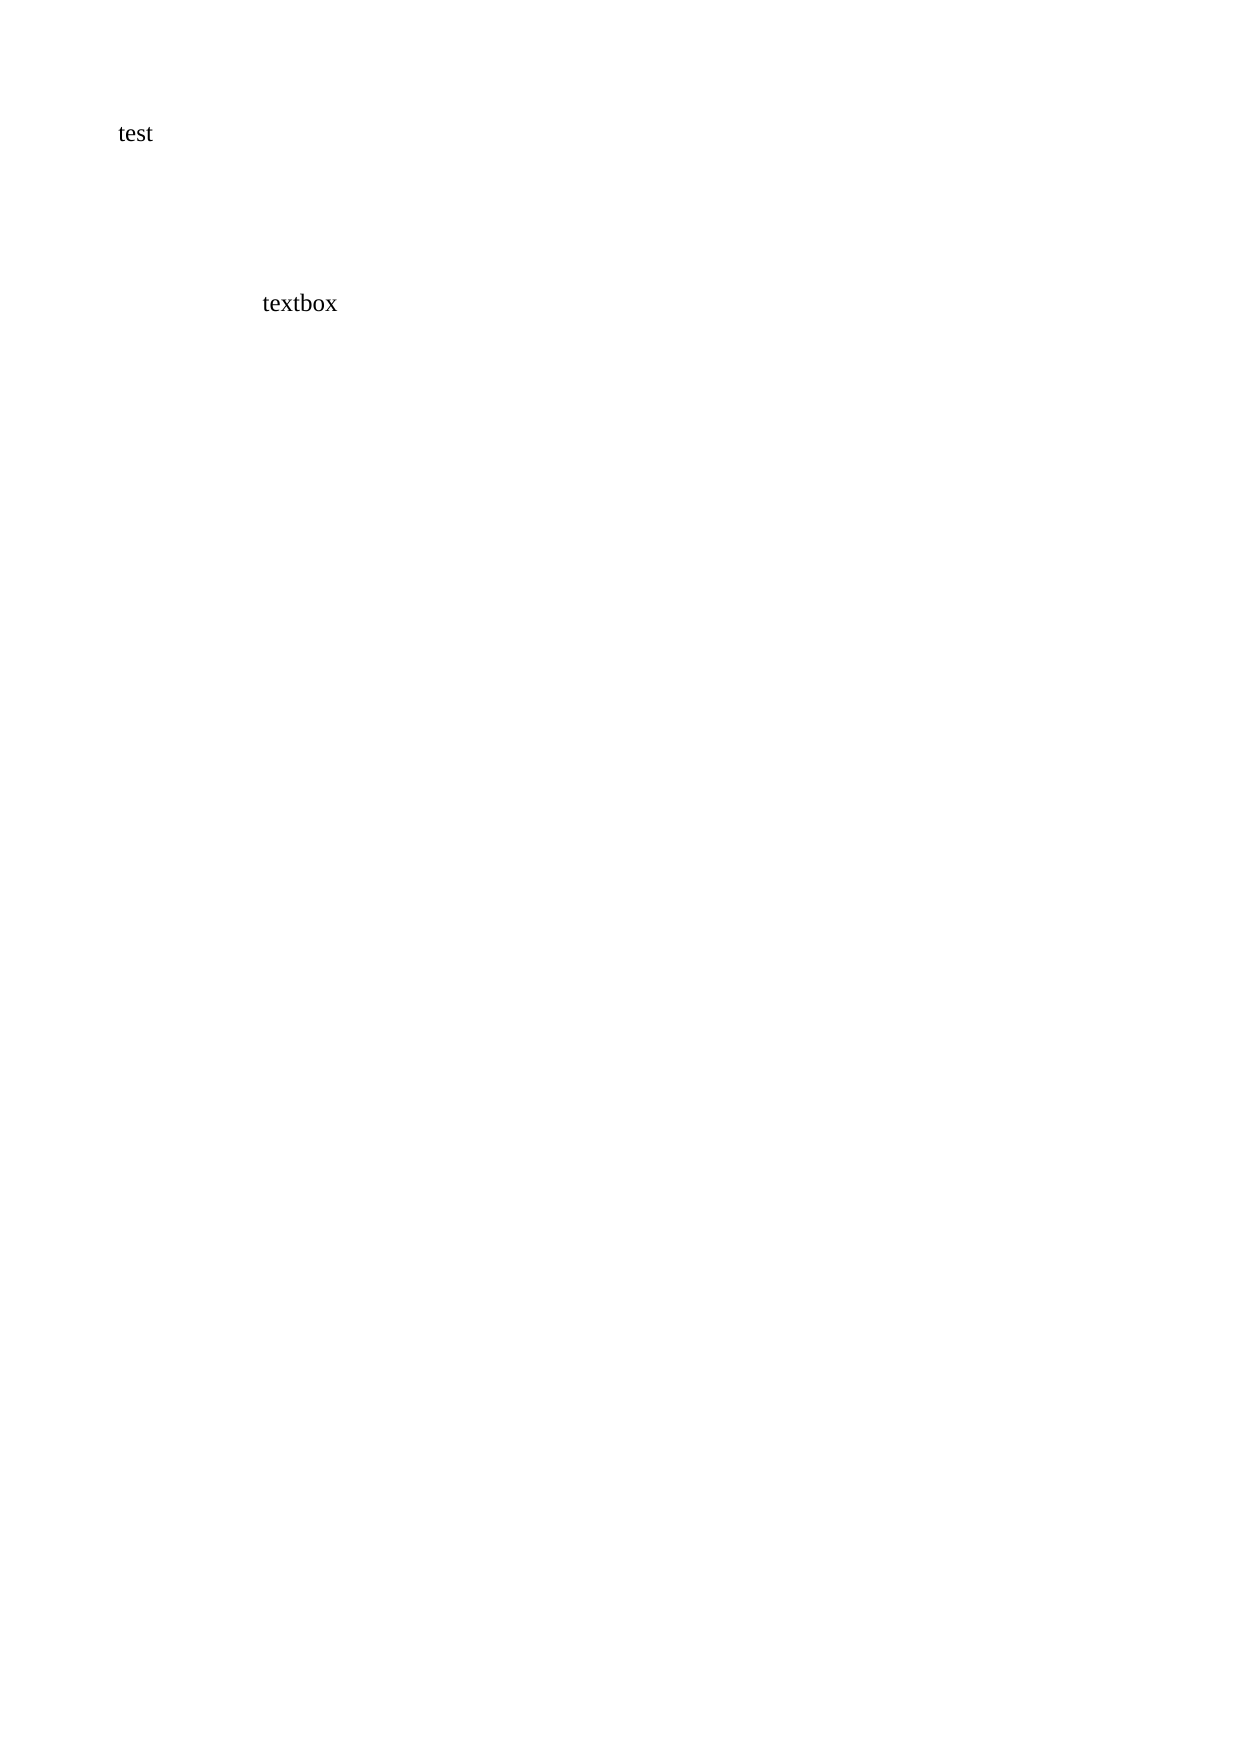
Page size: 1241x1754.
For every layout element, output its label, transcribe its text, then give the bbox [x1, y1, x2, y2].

text test [118, 118, 1122, 147]
